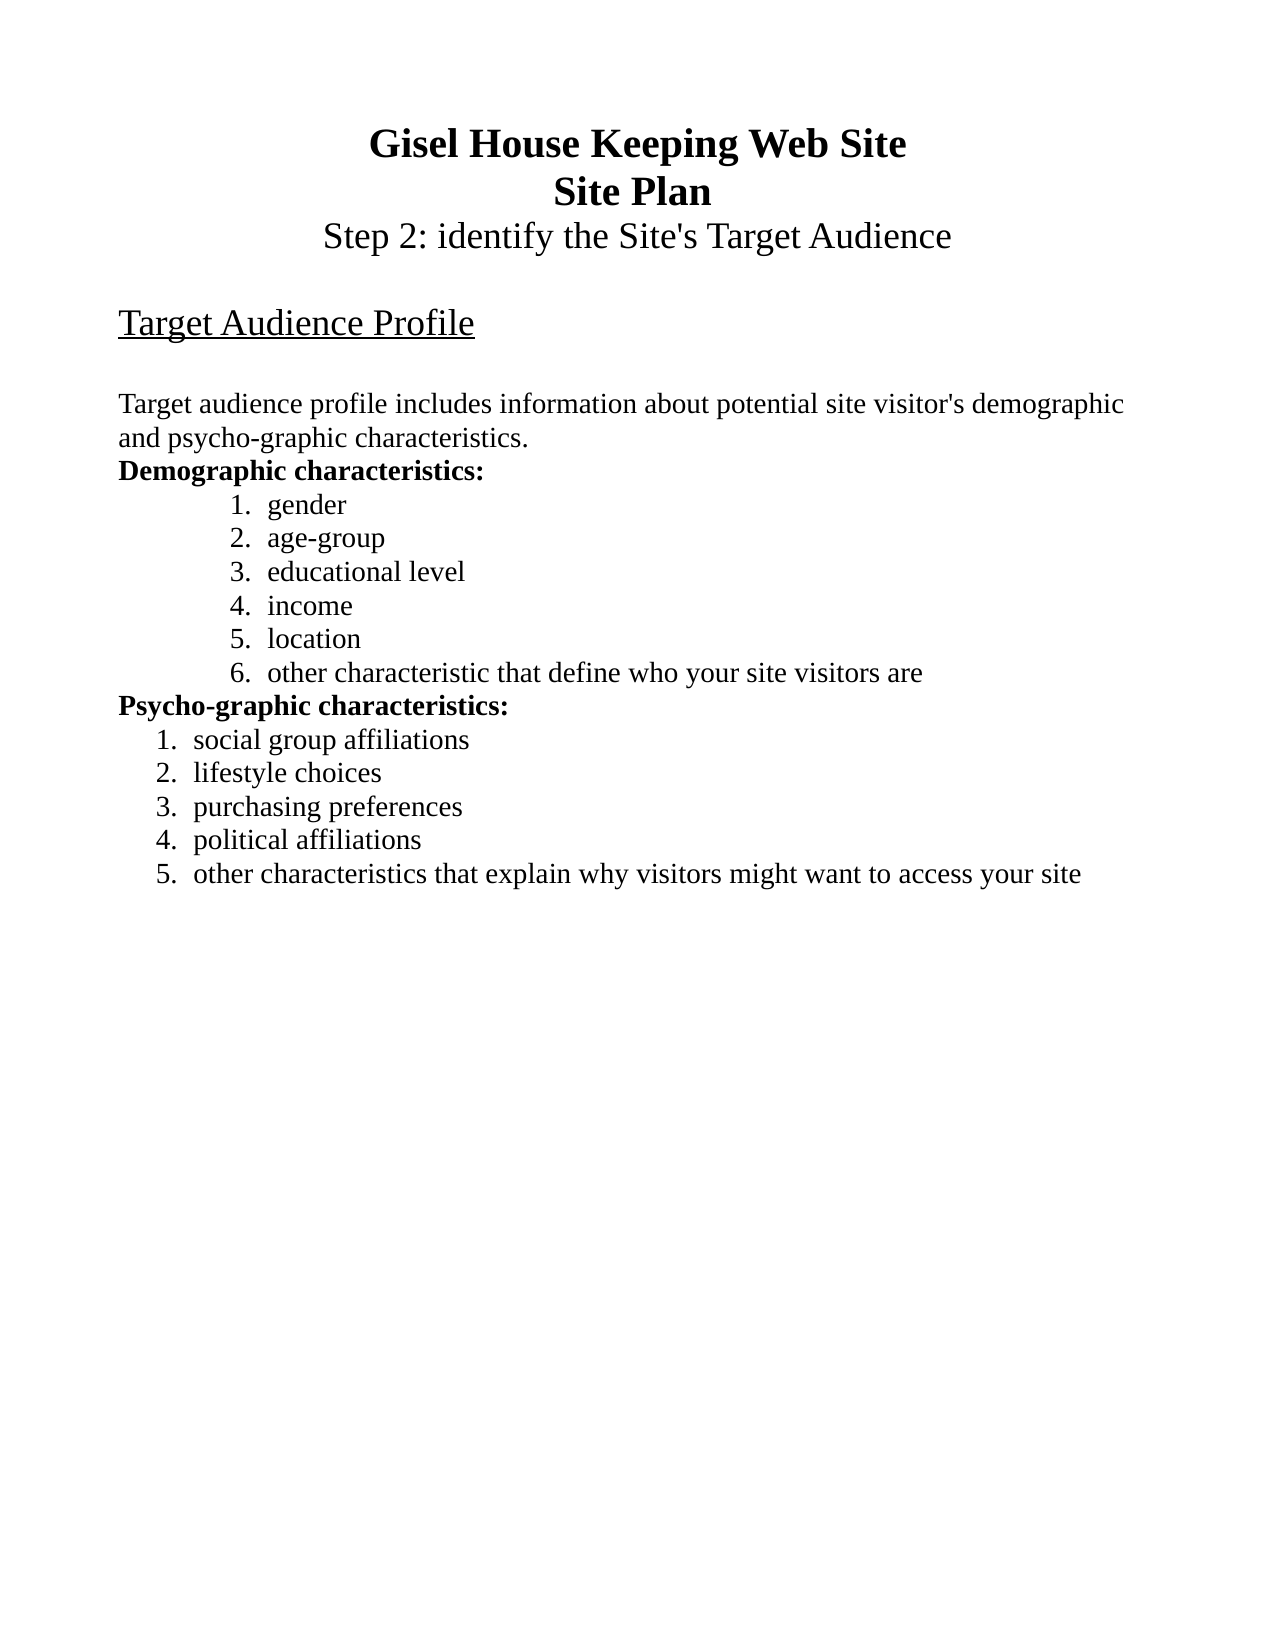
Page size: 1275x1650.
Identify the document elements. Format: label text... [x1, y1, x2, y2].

text Demographic characteristics: [118, 453, 1157, 487]
list income [229, 588, 1157, 621]
text Target Audience Profile [118, 300, 1157, 343]
list educational level [229, 554, 1157, 588]
list political affiliations [156, 822, 1157, 856]
text Site Plan [118, 166, 1157, 214]
list lifestyle choices [156, 755, 1157, 789]
list gender [229, 487, 1157, 521]
list social group affiliations [156, 722, 1157, 755]
list purchasing preferences [156, 789, 1157, 822]
list location [229, 621, 1157, 655]
text Step 2: identify the Site's Target Audience [118, 214, 1157, 257]
list other characteristic that define who your site visitors are [229, 655, 1157, 688]
text Gisel House Keeping Web Site [118, 118, 1157, 166]
text Target audience profile includes information about potential site visitor's demographic and psycho-graphic characteristics. [118, 386, 1157, 453]
list age-group [229, 521, 1157, 554]
list other characteristics that explain why visitors might want to access your site [156, 856, 1157, 889]
text Psycho-graphic characteristics: [118, 688, 1157, 722]
